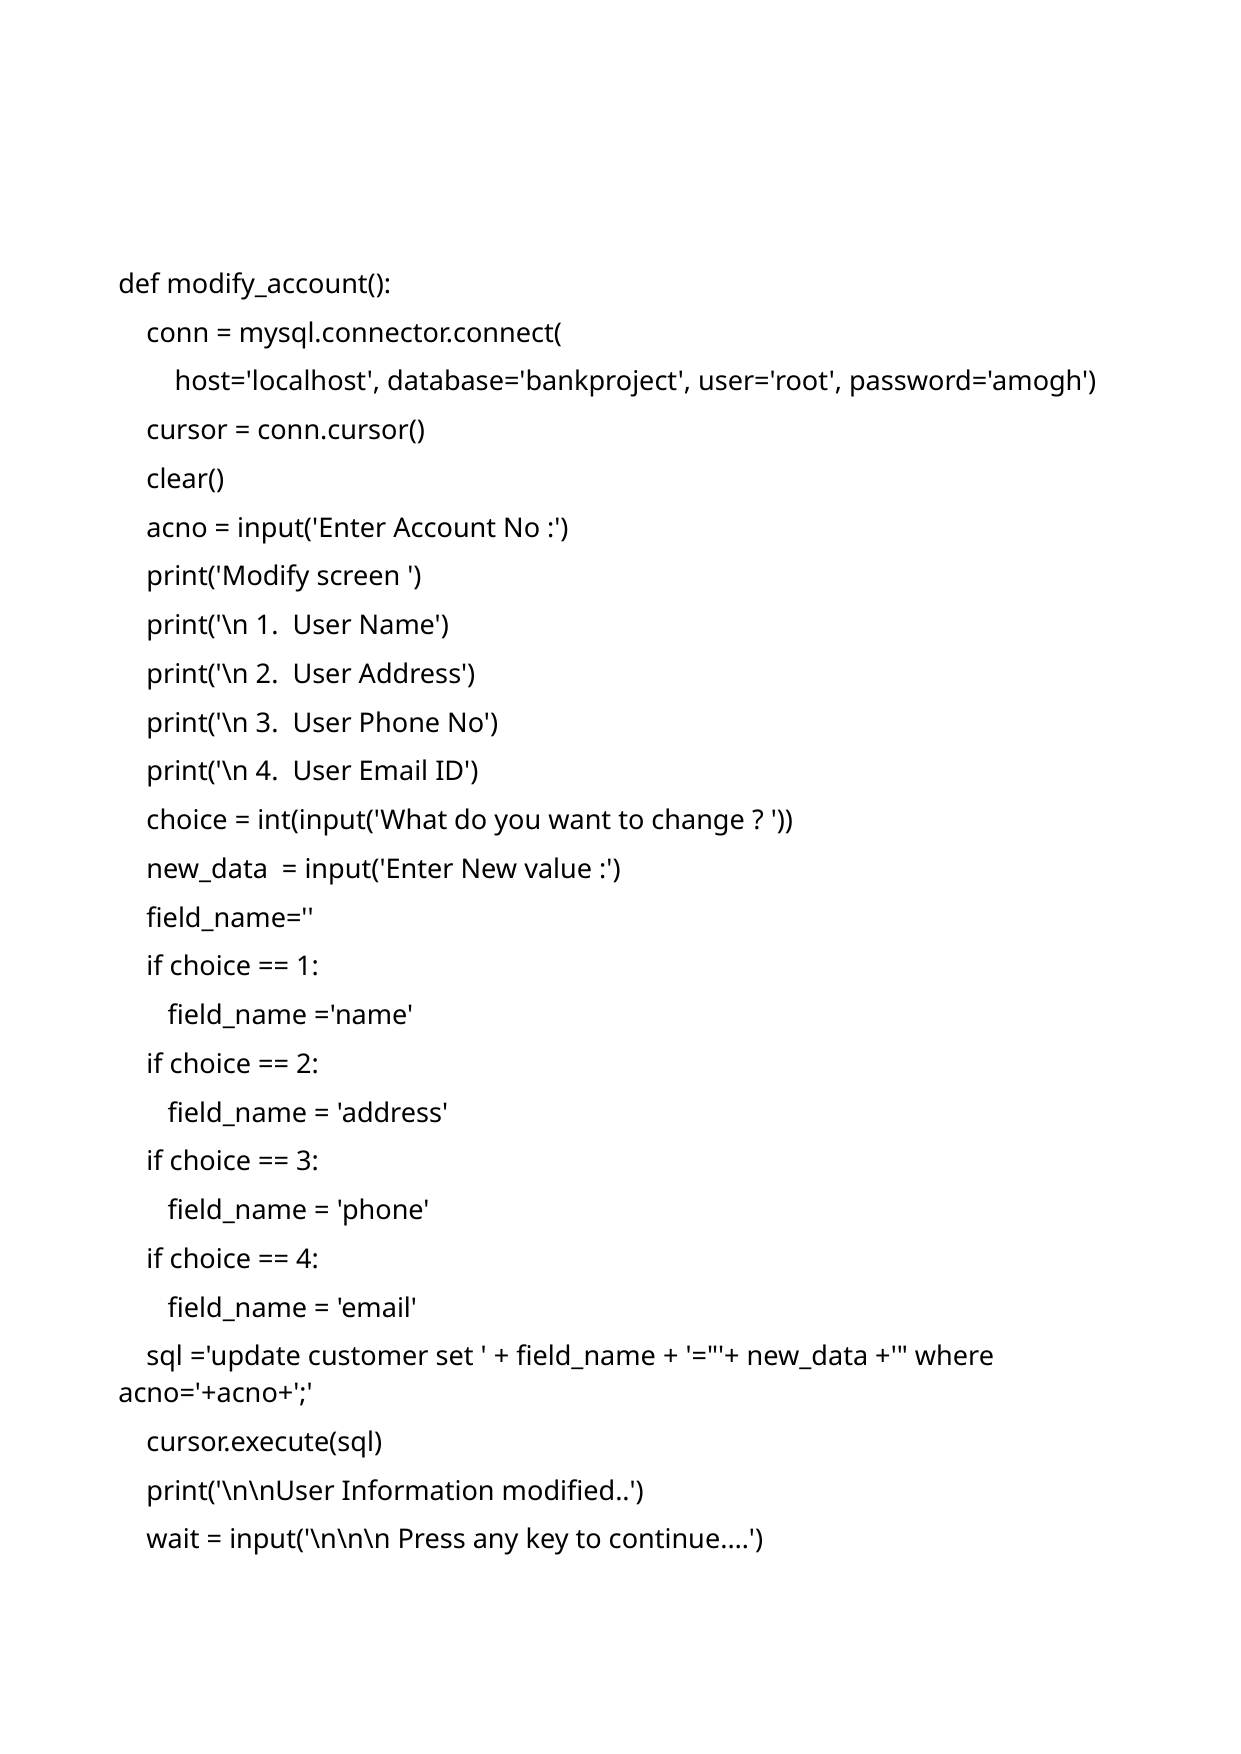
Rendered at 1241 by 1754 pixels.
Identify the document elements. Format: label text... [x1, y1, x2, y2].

text print('\n 3. User Phone No') [118, 703, 1122, 740]
text wait = input('\n\n\n Press any key to continue.…') [118, 1520, 1122, 1557]
text field_name ='name' [118, 996, 1122, 1032]
text if choice == 1: [118, 947, 1122, 984]
text if choice == 4: [118, 1239, 1122, 1276]
text if choice == 2: [118, 1044, 1122, 1081]
text sql ='update customer set ' + field_name + '="'+ new_data +'" where acno='+acno+';' [118, 1337, 1122, 1411]
text field_name = 'address' [118, 1093, 1122, 1130]
text conn = mysql.connector.connect( [118, 313, 1122, 350]
text print('\n\nUser Information modified..') [118, 1471, 1122, 1508]
text acno = input('Enter Account No :') [118, 508, 1122, 545]
text new_data = input('Enter New value :') [118, 849, 1122, 886]
text field_name='' [118, 898, 1122, 935]
text field_name = 'phone' [118, 1191, 1122, 1227]
text host='localhost', database='bankproject', user='root', password='amogh') [118, 362, 1122, 399]
text cursor.execute(sql) [118, 1422, 1122, 1459]
text field_name = 'email' [118, 1288, 1122, 1325]
text if choice == 3: [118, 1142, 1122, 1179]
text clear() [118, 459, 1122, 496]
text choice = int(input('What do you want to change ? ')) [118, 801, 1122, 837]
text def modify_account(): [118, 264, 1122, 301]
text print('\n 2. User Address') [118, 654, 1122, 691]
text cursor = conn.cursor() [118, 411, 1122, 447]
text print('\n 1. User Name') [118, 606, 1122, 642]
text print('Modify screen ') [118, 557, 1122, 594]
text print('\n 4. User Email ID') [118, 752, 1122, 789]
